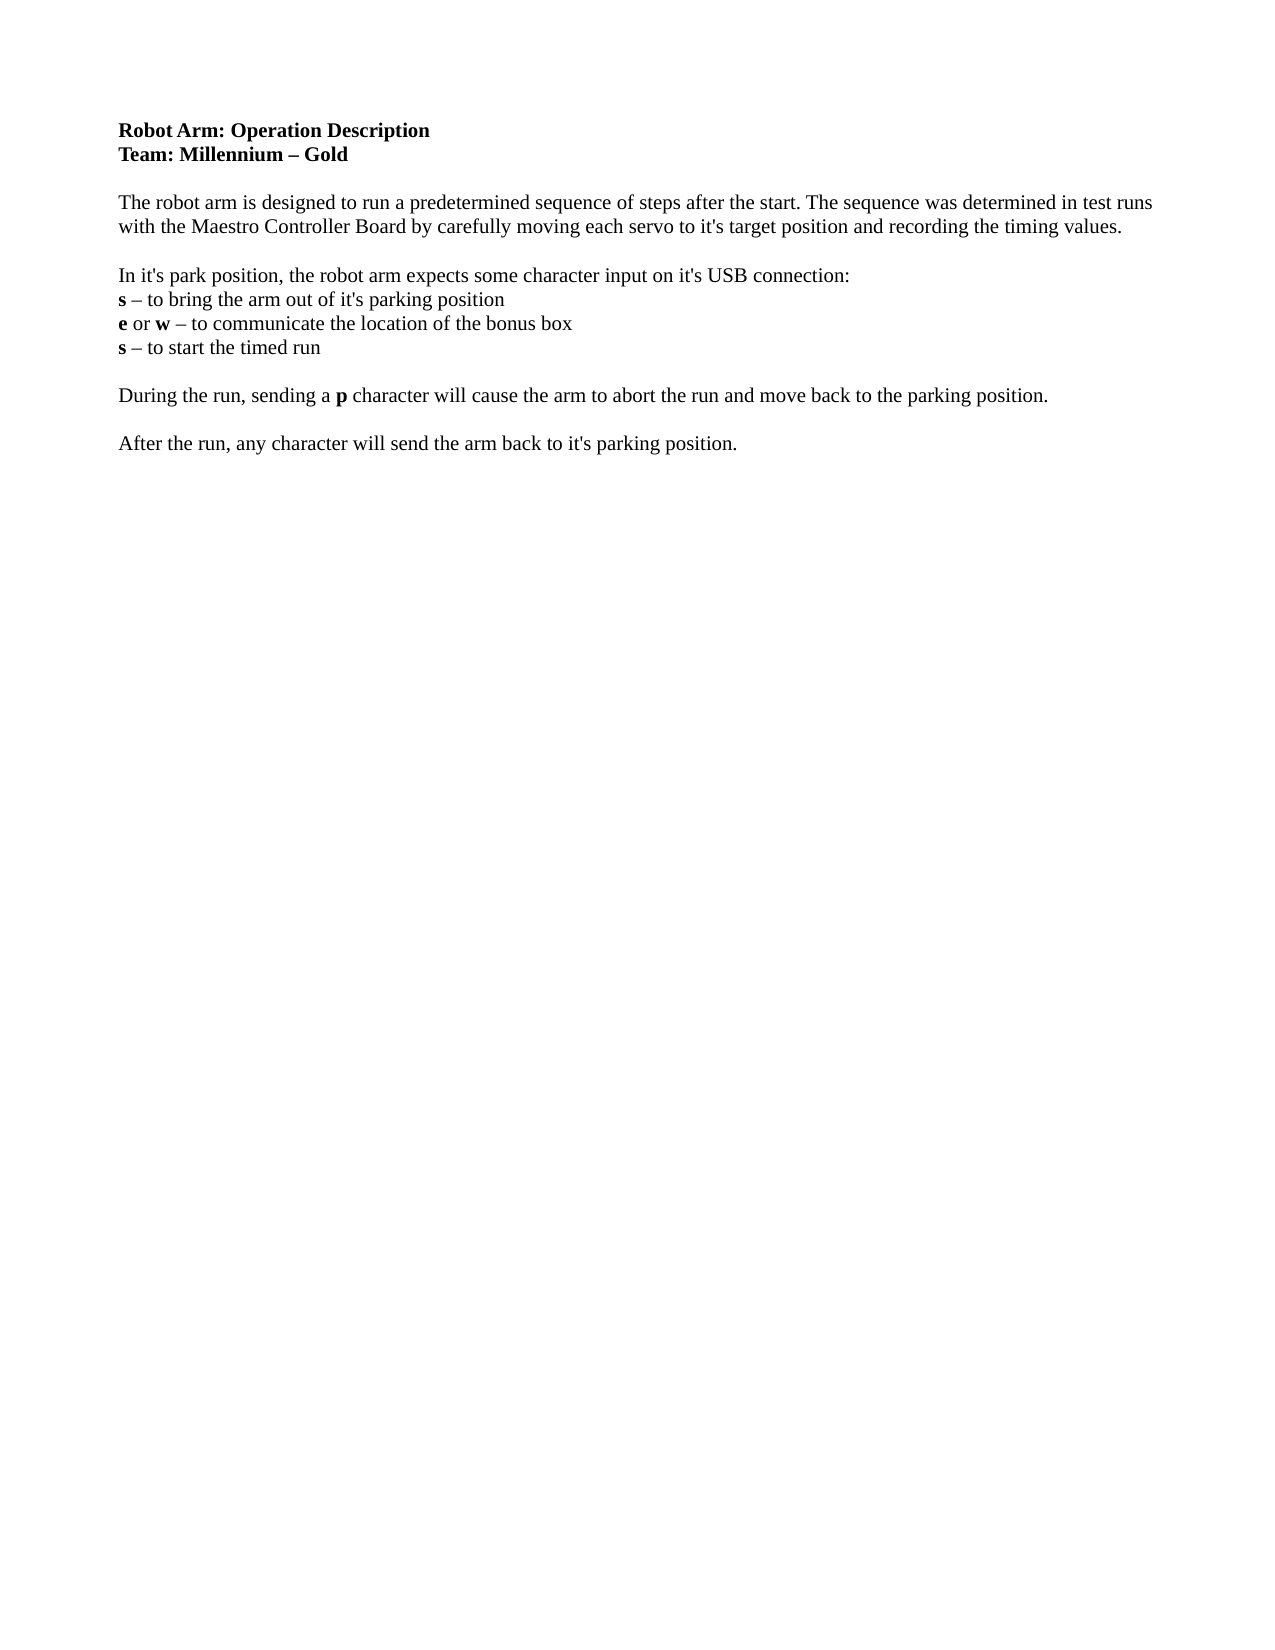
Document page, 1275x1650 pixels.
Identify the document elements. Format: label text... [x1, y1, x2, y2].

text e or w – to communicate the location of the bonus box [118, 311, 1157, 335]
text s – to start the timed run [118, 335, 1157, 359]
text Team: Millennium – Gold [118, 142, 1157, 166]
text Robot Arm: Operation Description [118, 118, 1157, 142]
text During the run, sending a p character will cause the arm to abort the run and move back to the parking position. [118, 383, 1157, 407]
text s – to bring the arm out of it's parking position [118, 287, 1157, 311]
text After the run, any character will send the arm back to it's parking position. [118, 431, 1157, 455]
text In it's park position, the robot arm expects some character input on it's USB connection: [118, 262, 1157, 287]
text The robot arm is designed to run a predetermined sequence of steps after the start. The sequence was determined in test runs with the Maestro Controller Board by carefully moving each servo to it's target position and recording the timing values. [118, 190, 1157, 238]
